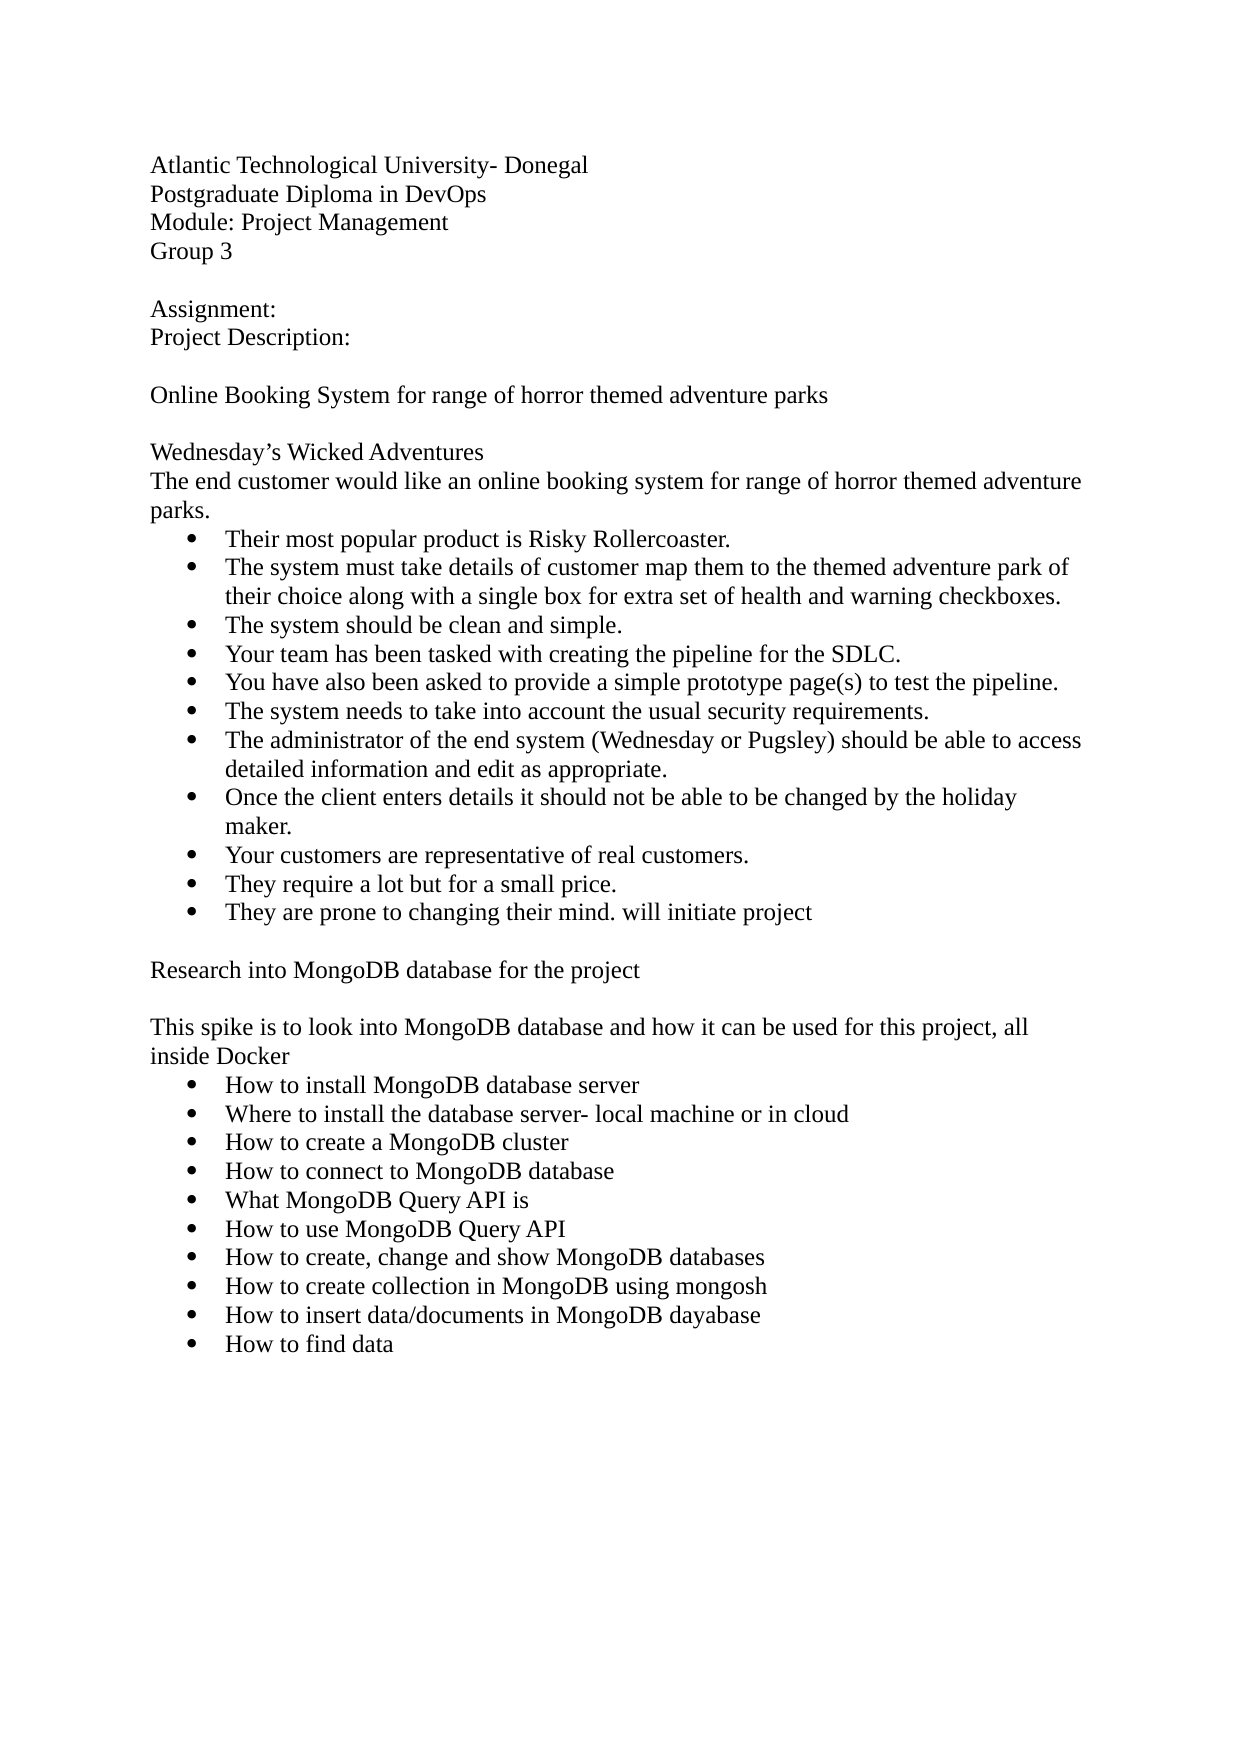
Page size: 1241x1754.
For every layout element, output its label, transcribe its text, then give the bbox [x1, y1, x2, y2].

text Assignment: [150, 294, 1090, 322]
list The system needs to take into account the usual security requirements. [187, 696, 1090, 725]
list How to install MongoDB database server [187, 1070, 1090, 1099]
list Your team has been tasked with creating the pipeline for the SDLC. [187, 639, 1090, 667]
list Their most popular product is Risky Rollercoaster. [187, 524, 1090, 552]
list The administrator of the end system (Wednesday or Pugsley) should be able to access detailed information and edit as appropriate. [187, 725, 1090, 782]
text Online Booking System for range of horror themed adventure parks [150, 380, 1090, 409]
list They are prone to changing their mind. will initiate project [187, 897, 1090, 926]
text Group 3 [150, 236, 1090, 265]
text Atlantic Technological University- Donegal [150, 150, 1090, 179]
text Research into MongoDB database for the project [150, 955, 1090, 984]
list They require a lot but for a small price. [187, 869, 1090, 897]
text Project Description: [150, 322, 1090, 351]
list How to create a MongoDB cluster [187, 1127, 1090, 1156]
list Where to install the database server- local machine or in cloud [187, 1099, 1090, 1127]
list How to insert data/documents in MongoDB dayabase [187, 1300, 1090, 1329]
text The end customer would like an online booking system for range of horror themed adventure parks. [150, 466, 1090, 524]
text Wednesday’s Wicked Adventures [150, 437, 1090, 466]
list How to find data [187, 1329, 1090, 1357]
list How to create collection in MongoDB using mongosh [187, 1271, 1090, 1300]
list The system must take details of customer map them to the themed adventure park of their choice along with a single box for extra set of health and warning checkboxes. [187, 552, 1090, 610]
list How to use MongoDB Query API [187, 1214, 1090, 1242]
list What MongoDB Query API is [187, 1185, 1090, 1214]
list The system should be clean and simple. [187, 610, 1090, 639]
list Your customers are representative of real customers. [187, 840, 1090, 869]
text Postgraduate Diploma in DevOps [150, 179, 1090, 207]
list How to connect to MongoDB database [187, 1156, 1090, 1185]
text Module: Project Management [150, 207, 1090, 236]
list Once the client enters details it should not be able to be changed by the holiday maker. [187, 782, 1090, 840]
text This spike is to look into MongoDB database and how it can be used for this project, all inside Docker [150, 1012, 1090, 1070]
list How to create, change and show MongoDB databases [187, 1242, 1090, 1271]
list You have also been asked to provide a simple prototype page(s) to test the pipeline. [187, 667, 1090, 696]
